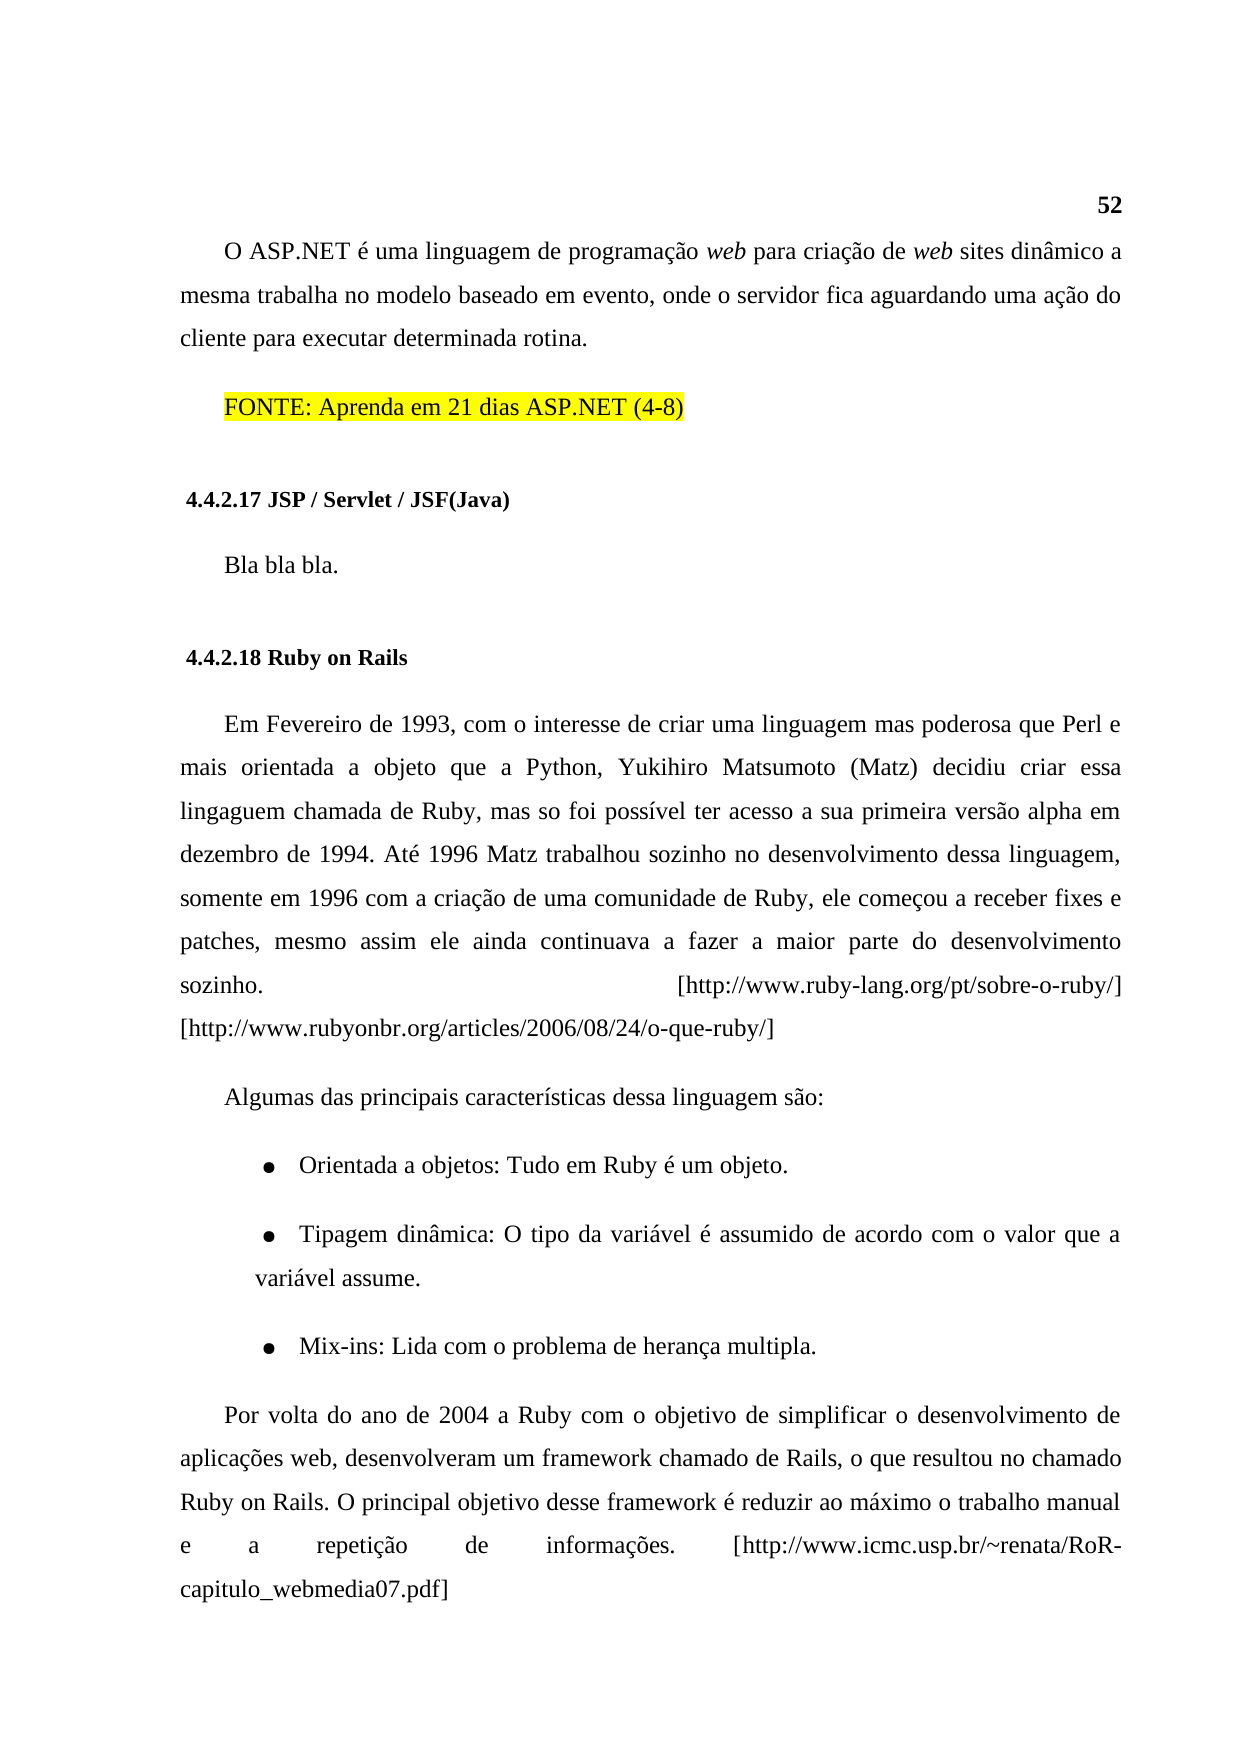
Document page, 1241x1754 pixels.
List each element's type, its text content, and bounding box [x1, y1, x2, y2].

text Algumas das principais características dessa linguagem são: [180, 1082, 1122, 1111]
subtitle JSP / Servlet / JSF(Java) [180, 485, 1122, 512]
list Orientada a objetos: Tudo em Ruby é um objeto. [217, 1150, 1122, 1179]
text O ASP.NET é uma linguagem de programação web para criação de web sites dinâmico a mesma trabalha no modelo baseado em evento, onde o servidor fica aguardando uma ação do cliente para executar determinada rotina. [180, 236, 1122, 352]
text Por volta do ano de 2004 a Ruby com o objetivo de simplificar o desenvolvimento de aplicações web, desenvolveram um framework chamado de Rails, o que resultou no chamado Ruby on Rails. O principal objetivo desse framework é reduzir ao máximo o trabalho manual e a repetição de informações. [http://www.icmc.usp.br/~renata/RoR-capitulo_webmedia07.pdf] [180, 1399, 1122, 1603]
list Mix-ins: Lida com o problema de herança multipla. [217, 1331, 1122, 1360]
text Em Fevereiro de 1993, com o interesse de criar uma linguagem mas poderosa que Perl e mais orientada a objeto que a Python, Yukihiro Matsumoto (Matz) decidiu criar essa lingaguem chamada de Ruby, mas so foi possível ter acesso a sua primeira versão alpha em dezembro de 1994. Até 1996 Matz trabalhou sozinho no desenvolvimento dessa linguagem, somente em 1996 com a criação de uma comunidade de Ruby, ele começou a receber fixes e patches, mesmo assim ele ainda continuava a fazer a maior parte do desenvolvimento sozinho. [http://www.ruby-lang.org/pt/sobre-o-ruby/] [http://www.rubyonbr.org/articles/2006/08/24/o-que-ruby/] [180, 708, 1122, 1042]
text Bla bla bla. [180, 550, 1122, 579]
text FONTE: Aprenda em 21 dias ASP.NET (4-8) [180, 392, 1122, 421]
list Tipagem dinâmica: O tipo da variável é assumido de acordo com o valor que a variável assume. [217, 1219, 1122, 1292]
subtitle Ruby on Rails [180, 644, 1122, 670]
